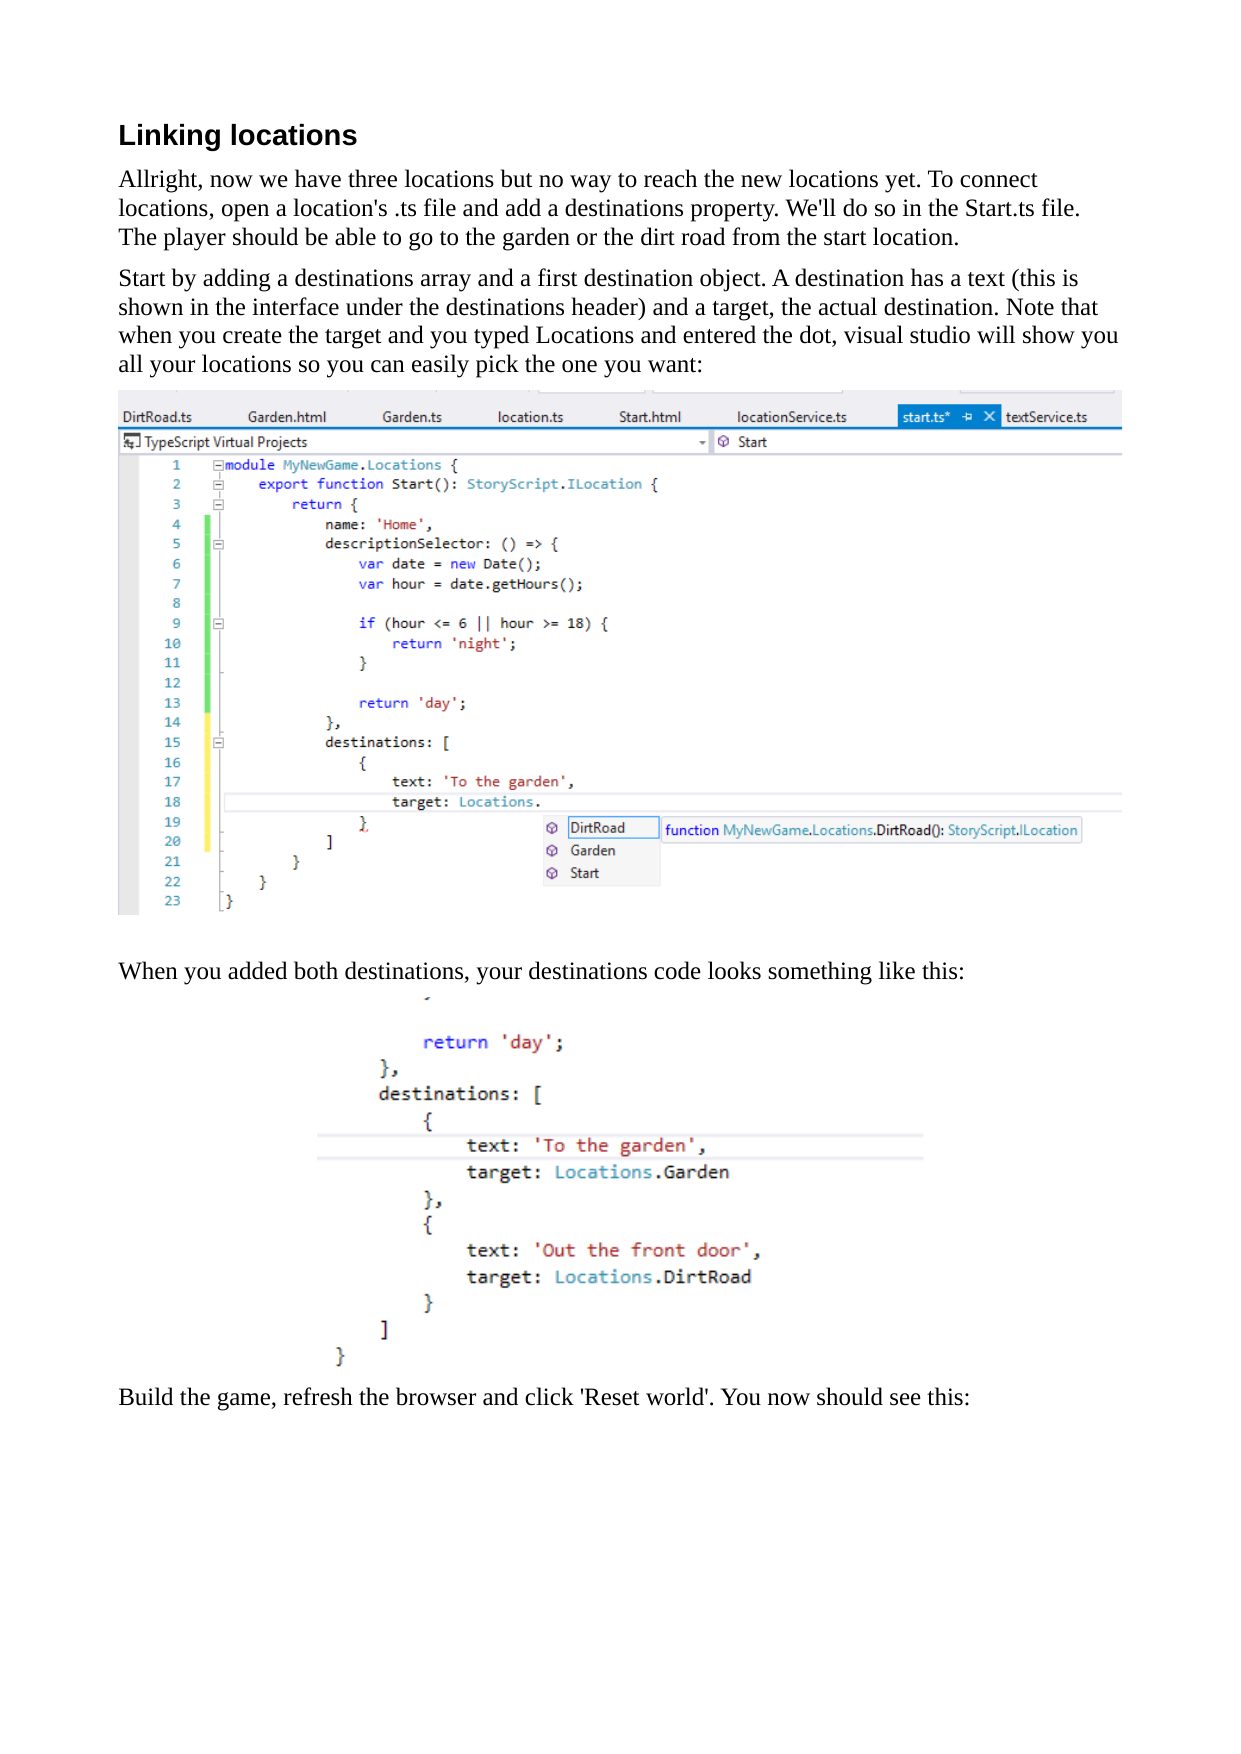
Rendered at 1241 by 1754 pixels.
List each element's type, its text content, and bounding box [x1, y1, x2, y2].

text Start by adding a destinations array and a first destination object. A destination has a text (this is shown in the interface under the destinations header) and a target, the actual destination. Note that when you create the target and you typed Locations and entered the dot, visual studio will show you all your locations so you can easily pick the one you want: [118, 263, 1122, 378]
picture [118, 390, 1123, 915]
text Allright, now we have three locations but no way to reach the new locations yet. To connect locations, open a location's .ts file and add a destinations property. We'll do so in the Start.ts file. The player should be able to go to the garden or the dirt road from the start location. [118, 164, 1122, 250]
text When you added both destinations, your destinations code looks something like this: [118, 956, 1122, 985]
subtitle Linking locations [118, 118, 1122, 152]
text Build the game, refresh the browser and click 'Reset world'. You now should see this: [118, 997, 1122, 1411]
picture [317, 997, 924, 1382]
